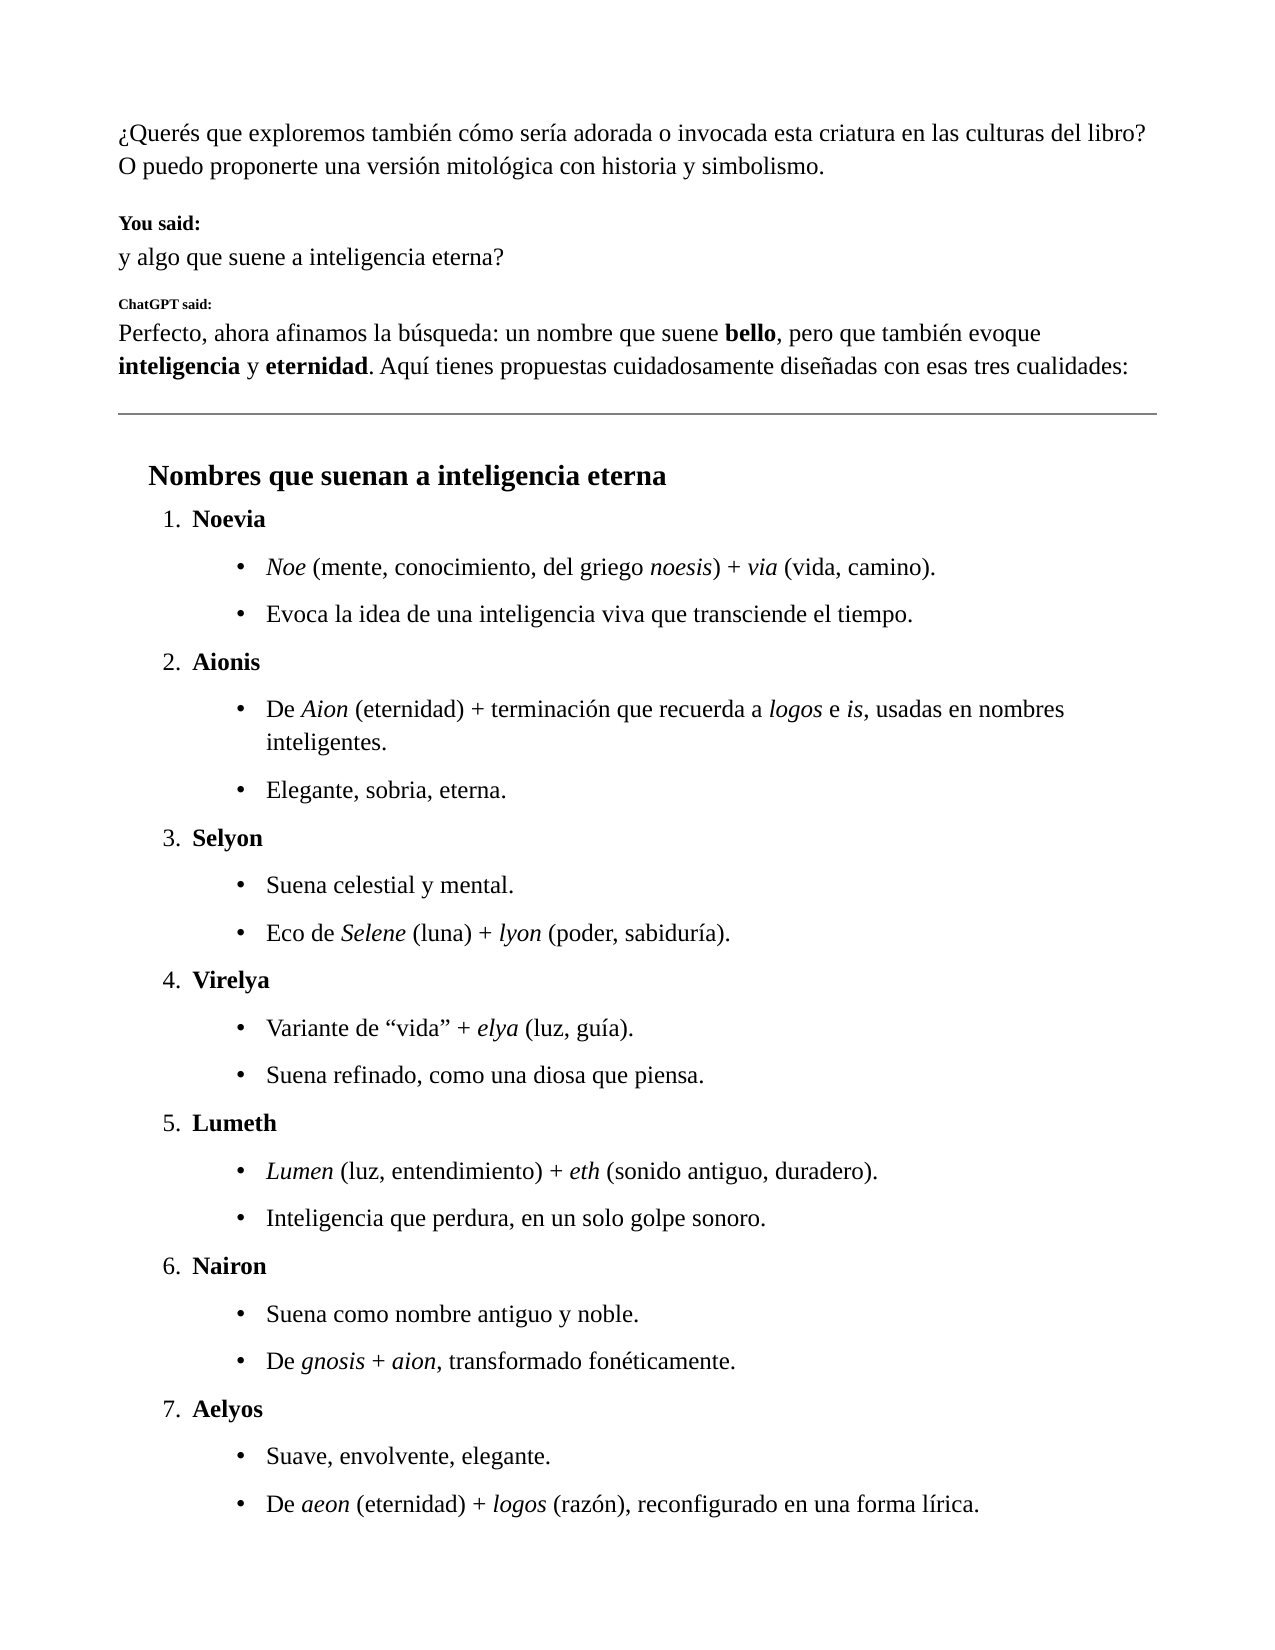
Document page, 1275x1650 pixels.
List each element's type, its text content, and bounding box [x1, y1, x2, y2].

list Lumeth [162, 1108, 1157, 1137]
list Variante de “vida” + elya (luz, guía). [236, 1013, 1157, 1042]
list Suena refinado, como una diosa que piensa. [236, 1061, 1157, 1089]
text y algo que suene a inteligencia eterna? [118, 242, 1157, 270]
list Inteligencia que perdura, en un solo golpe sonoro. [236, 1203, 1157, 1232]
list Evoca la idea de una inteligencia viva que transciende el tiempo. [236, 599, 1157, 628]
list Nairon [162, 1251, 1157, 1280]
list Noevia [162, 504, 1157, 533]
list Suena como nombre antiguo y noble. [236, 1299, 1157, 1327]
list Aionis [162, 647, 1157, 676]
list Aelyos [162, 1394, 1157, 1423]
list Suave, envolvente, elegante. [236, 1441, 1157, 1470]
list Elegante, sobria, eterna. [236, 775, 1157, 804]
list De aeon (eternidad) + logos (razón), reconfigurado en una forma lírica. [236, 1489, 1157, 1518]
list Eco de Selene (luna) + lyon (poder, sabiduría). [236, 918, 1157, 947]
list De Aion (eternidad) + terminación que recuerda a logos e is, usadas en nombres inteligentes. [236, 694, 1157, 756]
list Selyon [162, 823, 1157, 851]
text ¿Querés que exploremos también cómo sería adorada o invocada esta criatura en las culturas del libro? O puedo proponerte una versión mitológica con historia y simbolismo. [118, 118, 1157, 180]
text Perfecto, ahora afinamos la búsqueda: un nombre que suene bello, pero que también evoque inteligencia y eternidad. Aquí tienes propuestas cuidadosamente diseñadas con esas tres cualidades: [118, 318, 1157, 380]
list Suena celestial y mental. [236, 870, 1157, 899]
subtitle 🔹 Nombres que suenan a inteligencia eterna [118, 458, 1157, 491]
list Virelya [162, 965, 1157, 994]
list Noe (mente, conocimiento, del griego noesis) + via (vida, camino). [236, 552, 1157, 580]
list De gnosis + aion, transformado fonéticamente. [236, 1346, 1157, 1375]
subtitle You said: [118, 211, 1157, 235]
subtitle ChatGPT said: [118, 295, 1157, 312]
list Lumen (luz, entendimiento) + eth (sonido antiguo, duradero). [236, 1156, 1157, 1184]
